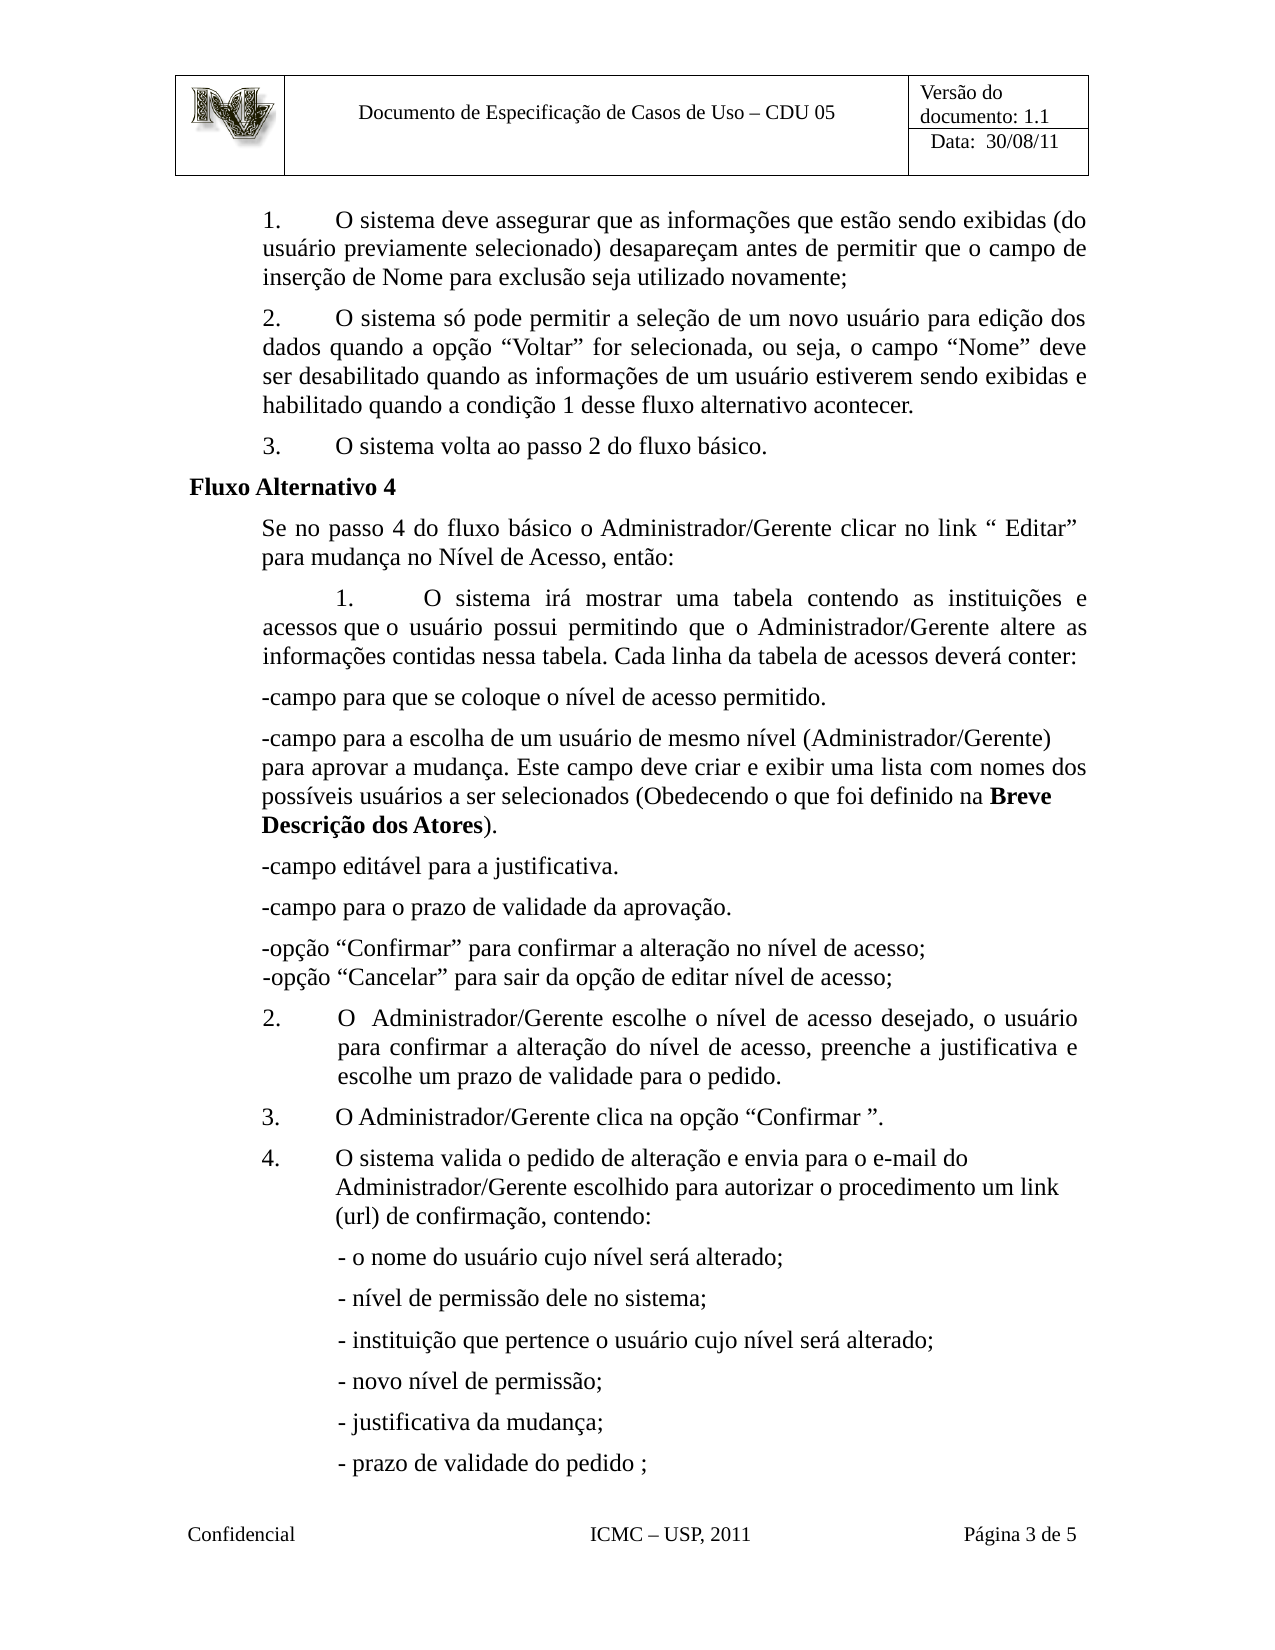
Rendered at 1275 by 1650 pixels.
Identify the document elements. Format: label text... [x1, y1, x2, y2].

list 3. O Administrador/Gerente clica na opção “Confirmar ”. [187, 1102, 1087, 1131]
list -campo para o prazo de validade da aprovação. [152, 892, 1087, 921]
text - justificativa da mudança; [338, 1407, 1087, 1436]
list 4. O sistema valida o pedido de alteração e envia para o e-mail do Administrador/Gerente escolhido para autorizar o procedimento um link (url) de confirmação, contendo: [187, 1143, 1087, 1230]
text - nível de permissão dele no sistema; [338, 1283, 1087, 1312]
list Se no passo 4 do fluxo básico o Administrador/Gerente clicar no link “ Editar” para mudança no Nível de Acesso, então: [152, 513, 1087, 571]
text - instituição que pertence o usuário cujo nível será alterado; [338, 1325, 1087, 1353]
text - o nome do usuário cujo nível será alterado; [338, 1242, 1087, 1271]
text -opção “Confirmar” para confirmar a alteração no nível de acesso; [187, 933, 1087, 962]
list -campo para a escolha de um usuário de mesmo nível (Administrador/Gerente) para aprovar a mudança. Este campo deve criar e exibir uma lista com nomes dos possíveis usuários a ser selecionados (Obedecendo o que foi definido na Breve Descrição dos Atores). [152, 723, 1087, 838]
list -campo editável para a justificativa. [152, 851, 1087, 880]
text -opção “Cancelar” para sair da opção de editar nível de acesso; [187, 962, 1087, 991]
picture [186, 76, 277, 151]
list 1. O sistema irá mostrar uma tabela contendo as instituições e acessos que o usuário possui permitindo que o Administrador/Gerente altere as informações contidas nessa tabela. Cada linha da tabela de acessos deverá conter: [259, 583, 1087, 670]
text 1. O sistema deve assegurar que as informações que estão sendo exibidas (do usuário previamente selecionado) desapareçam antes de permitir que o campo de inserção de Nome para exclusão seja utilizado novamente; [262, 205, 1087, 291]
text - prazo de validade do pedido ; [338, 1448, 1087, 1477]
text 3. O sistema volta ao passo 2 do fluxo básico. [262, 431, 1087, 460]
list Fluxo Alternativo 4 [152, 472, 1087, 501]
text - novo nível de permissão; [338, 1366, 1087, 1395]
text 2. O sistema só pode permitir a seleção de um novo usuário para edição dos dados quando a opção “Voltar” for selecionada, ou seja, o campo “Nome” deve ser desabilitado quando as informações de um usuário estiverem sendo exibidas e habilitado quando a condição 1 desse fluxo alternativo acontecer. [262, 303, 1087, 418]
list O Administrador/Gerente escolhe o nível de acesso desejado, o usuário para confirmar a alteração do nível de acesso, preenche a justificativa e escolhe um prazo de validade para o pedido. [187, 1003, 1087, 1090]
list -campo para que se coloque o nível de acesso permitido. [152, 682, 1087, 711]
